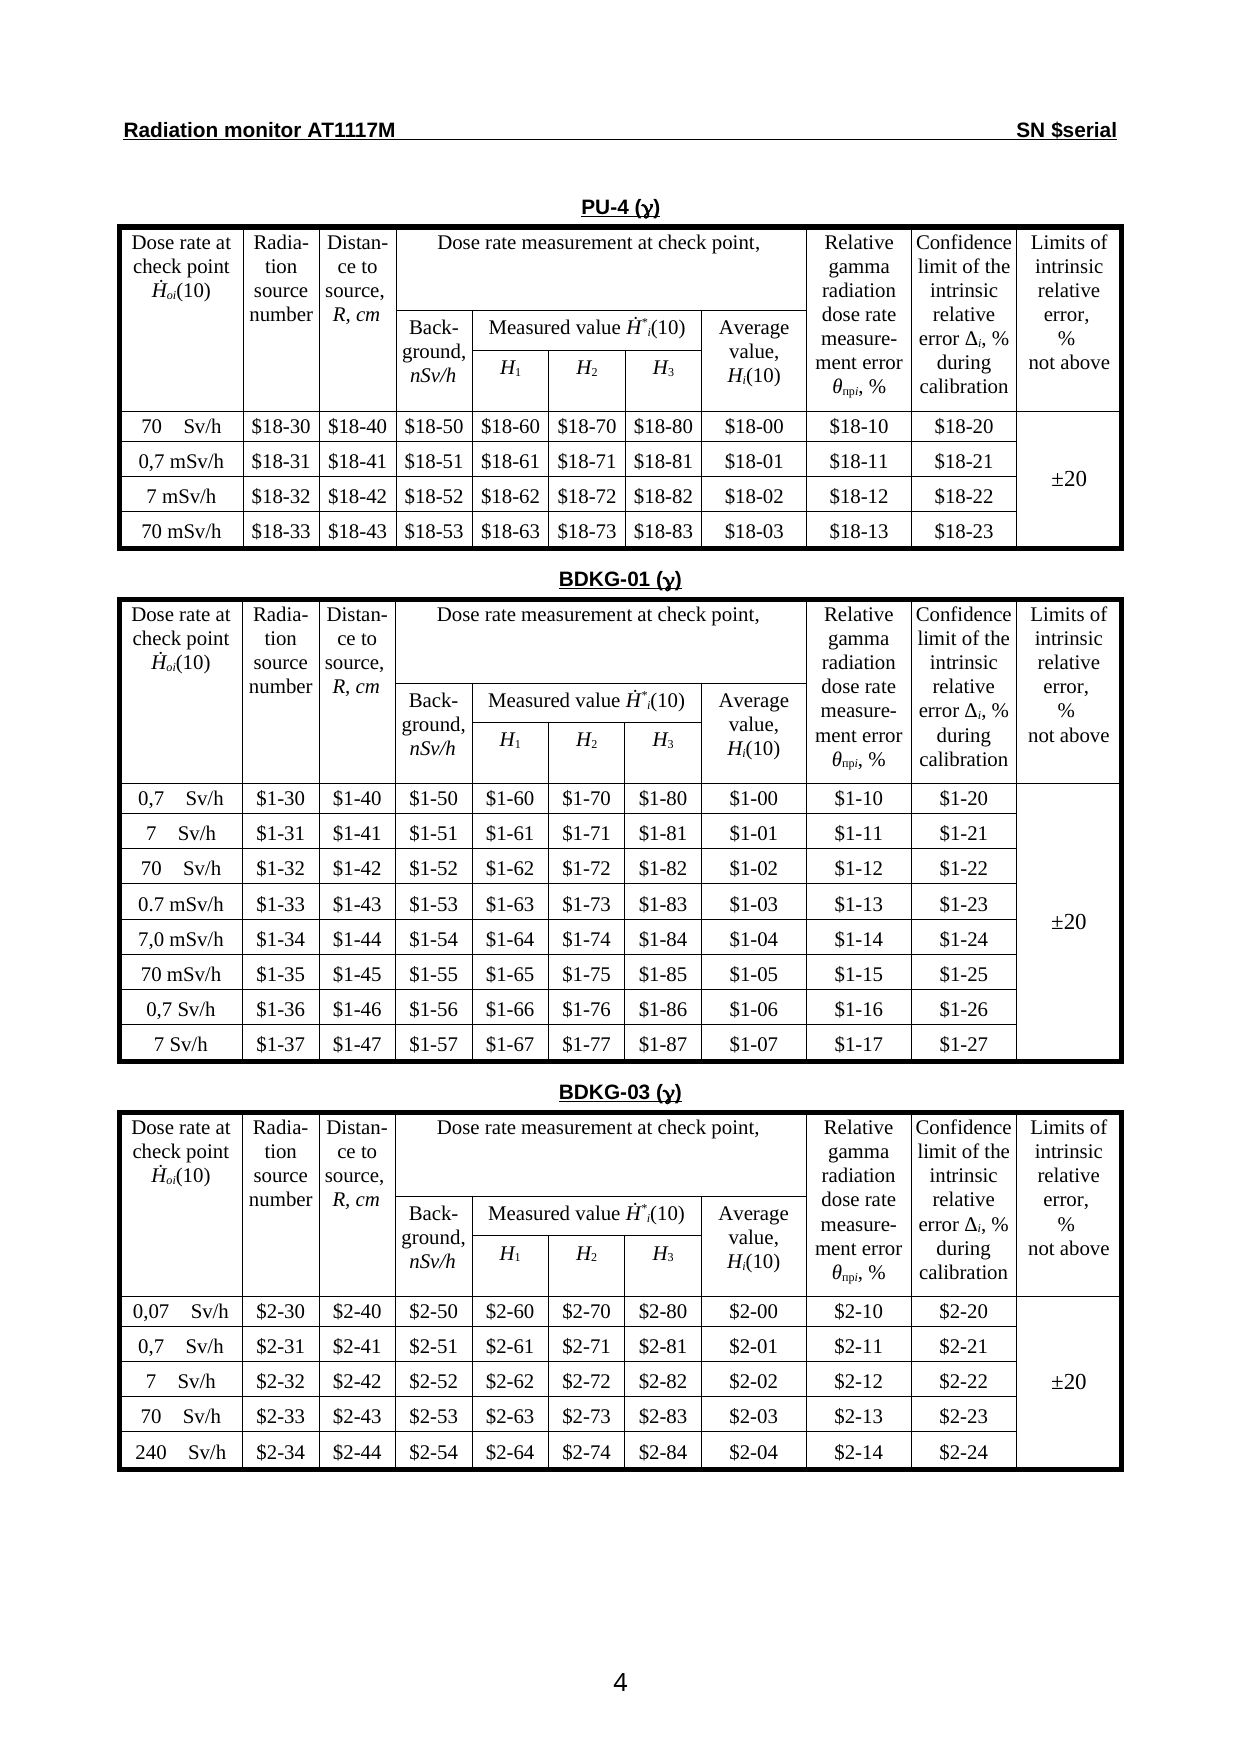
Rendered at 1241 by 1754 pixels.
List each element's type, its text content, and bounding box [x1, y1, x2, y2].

table_cell $2-54 [396, 1432, 472, 1467]
table_cell $1-85 [625, 955, 701, 989]
table_cell $2-12 [807, 1362, 911, 1396]
table_cell $2-33 [243, 1397, 319, 1431]
table_cell Average value, Hi(10) [702, 311, 806, 411]
table_cell $2-20 [912, 1297, 1016, 1326]
table_cell Dose rate at check point Ḣoi(10) [122, 602, 242, 783]
table_cell $18-73 [549, 512, 625, 546]
table_header PU-4 () [120, 179, 1122, 224]
table_cell $1-23 [912, 884, 1016, 918]
table_cell $18-12 [807, 477, 911, 511]
table_cell Measured value Ḣ*i(10) [473, 311, 701, 349]
table_cell $1-33 [243, 884, 319, 918]
table_cell $2-63 [473, 1397, 548, 1431]
table_cell Limits of intrinsic relative error, % not above [1017, 1115, 1119, 1296]
table_cell $1-67 [473, 1025, 548, 1059]
table_cell $1-47 [320, 1025, 395, 1059]
table_cell Radia-tion source number [244, 230, 319, 411]
table_cell $2-10 [807, 1297, 911, 1326]
table_cell $1-24 [912, 920, 1016, 953]
table_cell $1-05 [702, 955, 806, 989]
table_cell $1-56 [396, 990, 472, 1024]
table_cell $1-61 [473, 814, 548, 848]
table_cell 7 Sv/h [122, 814, 242, 848]
table_cell Radia-tion source number [243, 1115, 319, 1296]
table_cell 7 Sv/h [122, 1362, 242, 1396]
table_cell $1-51 [396, 814, 472, 848]
table_cell Back-ground, nSv/h [396, 1197, 472, 1296]
table_cell $2-52 [396, 1362, 472, 1396]
table_cell $18-13 [807, 512, 911, 546]
table_cell $18-10 [807, 412, 911, 441]
table_cell Confidence limit of the intrinsic relative error Δi, % during calibration [912, 1115, 1016, 1296]
table_cell $2-53 [396, 1397, 472, 1431]
table_cell $1-87 [625, 1025, 701, 1059]
table_cell $2-13 [807, 1397, 911, 1431]
table_cell $1-01 [702, 814, 806, 848]
table_cell $1-77 [549, 1025, 624, 1059]
table_cell $1-53 [396, 884, 472, 918]
table_cell $2-34 [243, 1432, 319, 1467]
table_cell Measured value Ḣ*i(10) [473, 1197, 701, 1235]
table_cell $1-73 [549, 884, 624, 918]
table_cell $18-22 [912, 477, 1016, 511]
table_cell Limits of intrinsic relative error, % not above [1017, 602, 1119, 783]
table_cell $18-41 [320, 442, 396, 476]
table_cell $2-83 [625, 1397, 701, 1431]
table_cell $1-86 [625, 990, 701, 1024]
table_cell 0.7 mSv/h [122, 884, 242, 918]
table_cell Average value, Hi(10) [702, 1197, 806, 1296]
table_cell $18-02 [702, 477, 806, 511]
table_cell $2-74 [549, 1432, 624, 1467]
table_cell $1-43 [320, 884, 395, 918]
table_cell 70 Sv/h [122, 849, 242, 883]
table_cell $18-81 [626, 442, 701, 476]
table_cell H3 [625, 723, 701, 783]
table_cell $2-73 [549, 1397, 624, 1431]
table_cell H2 [549, 351, 625, 411]
table_cell 0,07 Sv/h [122, 1297, 242, 1326]
table_cell $2-02 [702, 1362, 806, 1396]
table_cell Back-ground, nSv/h [397, 311, 472, 411]
table_cell $18-03 [702, 512, 806, 546]
table_cell $1-41 [320, 814, 395, 848]
table_cell $1-03 [702, 884, 806, 918]
table_cell 0,7 mSv/h [122, 442, 243, 476]
table_cell $18-62 [473, 477, 548, 511]
table_cell $1-54 [396, 920, 472, 953]
table_cell $1-62 [473, 849, 548, 883]
table_cell $2-23 [912, 1397, 1016, 1431]
table_cell $2-24 [912, 1432, 1016, 1467]
table_cell $1-30 [243, 784, 319, 813]
table_cell $1-83 [625, 884, 701, 918]
table_cell H3 [626, 351, 701, 411]
table_cell H2 [549, 723, 624, 783]
table_cell $18-11 [807, 442, 911, 476]
table_cell $1-74 [549, 920, 624, 953]
table_cell $1-81 [625, 814, 701, 848]
table_cell $1-75 [549, 955, 624, 989]
table_cell $1-71 [549, 814, 624, 848]
table_cell $1-65 [473, 955, 548, 989]
table_cell $2-61 [473, 1327, 548, 1361]
table_cell Relative gamma radiation dose rate measure-ment error θпрi, % [807, 230, 911, 411]
table_cell $1-52 [396, 849, 472, 883]
table_cell $2-70 [549, 1297, 624, 1326]
table_cell 240 Sv/h [122, 1432, 242, 1467]
table_cell H1 [473, 1236, 548, 1296]
table_cell $2-50 [396, 1297, 472, 1326]
table_cell $2-44 [320, 1432, 395, 1467]
table_cell $18-00 [702, 412, 806, 441]
table_cell Confidence limit of the intrinsic relative error Δi, % during calibration [912, 230, 1016, 411]
table_cell H1 [473, 351, 548, 411]
table_cell $1-45 [320, 955, 395, 989]
table_cell 0,7 Sv/h [122, 1327, 242, 1361]
table_cell $2-64 [473, 1432, 548, 1467]
table_cell $18-32 [244, 477, 319, 511]
table_cell $1-34 [243, 920, 319, 953]
table_cell Average value, Hi(10) [702, 684, 806, 783]
table_cell $18-43 [320, 512, 396, 546]
table_cell $1-10 [807, 784, 911, 813]
table_cell $2-14 [807, 1432, 911, 1467]
table_cell $2-42 [320, 1362, 395, 1396]
table_cell Measured value Ḣ*i(10) [473, 684, 701, 722]
table_cell $2-84 [625, 1432, 701, 1467]
table_cell $2-22 [912, 1362, 1016, 1396]
table_cell $18-63 [473, 512, 548, 546]
table_cell $2-80 [625, 1297, 701, 1326]
table_cell 70 mSv/h [122, 955, 242, 989]
table_cell H3 [625, 1236, 701, 1296]
table_cell $1-80 [625, 784, 701, 813]
table_cell $2-72 [549, 1362, 624, 1396]
table_cell $2-21 [912, 1327, 1016, 1361]
table_cell $2-32 [243, 1362, 319, 1396]
table_cell $1-14 [807, 920, 911, 953]
table_cell $18-82 [626, 477, 701, 511]
table_cell $1-02 [702, 849, 806, 883]
table_cell $18-21 [912, 442, 1016, 476]
table_cell $2-60 [473, 1297, 548, 1326]
table_cell Dose rate measurement at check point, [396, 1115, 806, 1196]
table_cell $1-16 [807, 990, 911, 1024]
table_cell 7 Sv/h [122, 1025, 242, 1059]
table_cell $2-01 [702, 1327, 806, 1361]
table_cell 70 mSv/h [122, 512, 243, 546]
table_cell $2-11 [807, 1327, 911, 1361]
table_cell $1-06 [702, 990, 806, 1024]
table_cell $2-41 [320, 1327, 395, 1361]
table_cell 7,0 mSv/h [122, 920, 242, 953]
table_cell $1-32 [243, 849, 319, 883]
table_cell $1-11 [807, 814, 911, 848]
table_cell 0,7 Sv/h [122, 990, 242, 1024]
table_cell $18-40 [320, 412, 396, 441]
table_cell $18-20 [912, 412, 1016, 441]
table_cell $1-25 [912, 955, 1016, 989]
table_cell $1-37 [243, 1025, 319, 1059]
table_cell $2-51 [396, 1327, 472, 1361]
table_cell $2-30 [243, 1297, 319, 1326]
table_cell $1-12 [807, 849, 911, 883]
table_cell $18-80 [626, 412, 701, 441]
table_cell $1-00 [702, 784, 806, 813]
table_cell Dose rate at check point Ḣoi(10) [122, 230, 243, 411]
table_cell $1-60 [473, 784, 548, 813]
table_cell H1 [473, 723, 548, 783]
table_cell $18-23 [912, 512, 1016, 546]
table_cell 7 mSv/h [122, 477, 243, 511]
table_cell $18-53 [397, 512, 472, 546]
table_cell $1-22 [912, 849, 1016, 883]
table_cell Relative gamma radiation dose rate measure-ment error θпрi, % [807, 602, 911, 783]
table_cell $1-40 [320, 784, 395, 813]
table_cell $1-57 [396, 1025, 472, 1059]
table_cell $18-61 [473, 442, 548, 476]
table_cell $1-04 [702, 920, 806, 953]
table_cell Dose rate measurement at check point, [397, 230, 806, 310]
table_cell $1-55 [396, 955, 472, 989]
table_cell Radia-tion source number [243, 602, 319, 783]
table_cell $2-82 [625, 1362, 701, 1396]
table_cell $18-72 [549, 477, 625, 511]
table_cell $1-66 [473, 990, 548, 1024]
table_cell Limits of intrinsic relative error, % not above [1017, 230, 1119, 411]
table_cell $2-00 [702, 1297, 806, 1326]
table_cell 0,7 Sv/h [122, 784, 242, 813]
table_cell Distan-ce to source, R, сm [320, 230, 396, 411]
table_cell $1-13 [807, 884, 911, 918]
table_cell $1-44 [320, 920, 395, 953]
table_cell $1-82 [625, 849, 701, 883]
table_cell $18-83 [626, 512, 701, 546]
table_cell Confidence limit of the intrinsic relative error Δi, % during calibration [912, 602, 1016, 783]
table_cell $1-42 [320, 849, 395, 883]
table_cell $2-31 [243, 1327, 319, 1361]
table_cell $1-84 [625, 920, 701, 953]
table_cell $1-70 [549, 784, 624, 813]
table_cell ±20 [1017, 412, 1119, 546]
table_cell $1-21 [912, 814, 1016, 848]
table_cell ±20 [1017, 784, 1119, 1059]
table_cell $1-31 [243, 814, 319, 848]
table_cell $1-63 [473, 884, 548, 918]
table_cell $18-71 [549, 442, 625, 476]
table_cell $1-76 [549, 990, 624, 1024]
table_cell $2-81 [625, 1327, 701, 1361]
table_cell ±20 [1017, 1297, 1119, 1467]
table_cell Back-ground, nSv/h [396, 684, 472, 783]
table_cell $2-40 [320, 1297, 395, 1326]
table_cell $18-30 [244, 412, 319, 441]
table_cell $2-04 [702, 1432, 806, 1467]
table_cell Distan-ce to source, R, сm [320, 1115, 395, 1296]
table_cell $2-71 [549, 1327, 624, 1361]
table_cell $1-36 [243, 990, 319, 1024]
table_cell Dose rate at check point Ḣoi(10) [122, 1115, 242, 1296]
table_cell $1-64 [473, 920, 548, 953]
table_cell $1-17 [807, 1025, 911, 1059]
table_cell Relative gamma radiation dose rate measure-ment error θпрi, % [807, 1115, 911, 1296]
table_cell $1-20 [912, 784, 1016, 813]
table_cell $2-03 [702, 1397, 806, 1431]
table_header BDKG-03 () [119, 1064, 1121, 1110]
table_cell 70 Sv/h [122, 412, 243, 441]
table_cell $1-72 [549, 849, 624, 883]
table_header BDKG-01 () [119, 551, 1121, 597]
table_cell $1-26 [912, 990, 1016, 1024]
table_cell $18-42 [320, 477, 396, 511]
table_cell $1-07 [702, 1025, 806, 1059]
table_cell $18-70 [549, 412, 625, 441]
table_cell H2 [549, 1236, 624, 1296]
table_cell $18-52 [397, 477, 472, 511]
table_cell Dose rate measurement at check point, [396, 602, 806, 683]
table_cell $1-50 [396, 784, 472, 813]
table_cell Distan-ce to source, R, сm [320, 602, 395, 783]
table_cell 70 Sv/h [122, 1397, 242, 1431]
table_cell $2-43 [320, 1397, 395, 1431]
table_cell $18-60 [473, 412, 548, 441]
table_cell $18-51 [397, 442, 472, 476]
table_cell $1-15 [807, 955, 911, 989]
table_cell $18-33 [244, 512, 319, 546]
table_cell $18-50 [397, 412, 472, 441]
table_cell $18-31 [244, 442, 319, 476]
table_cell $2-62 [473, 1362, 548, 1396]
table_cell $1-35 [243, 955, 319, 989]
table_cell $1-46 [320, 990, 395, 1024]
table_cell $1-27 [912, 1025, 1016, 1059]
table_cell $18-01 [702, 442, 806, 476]
